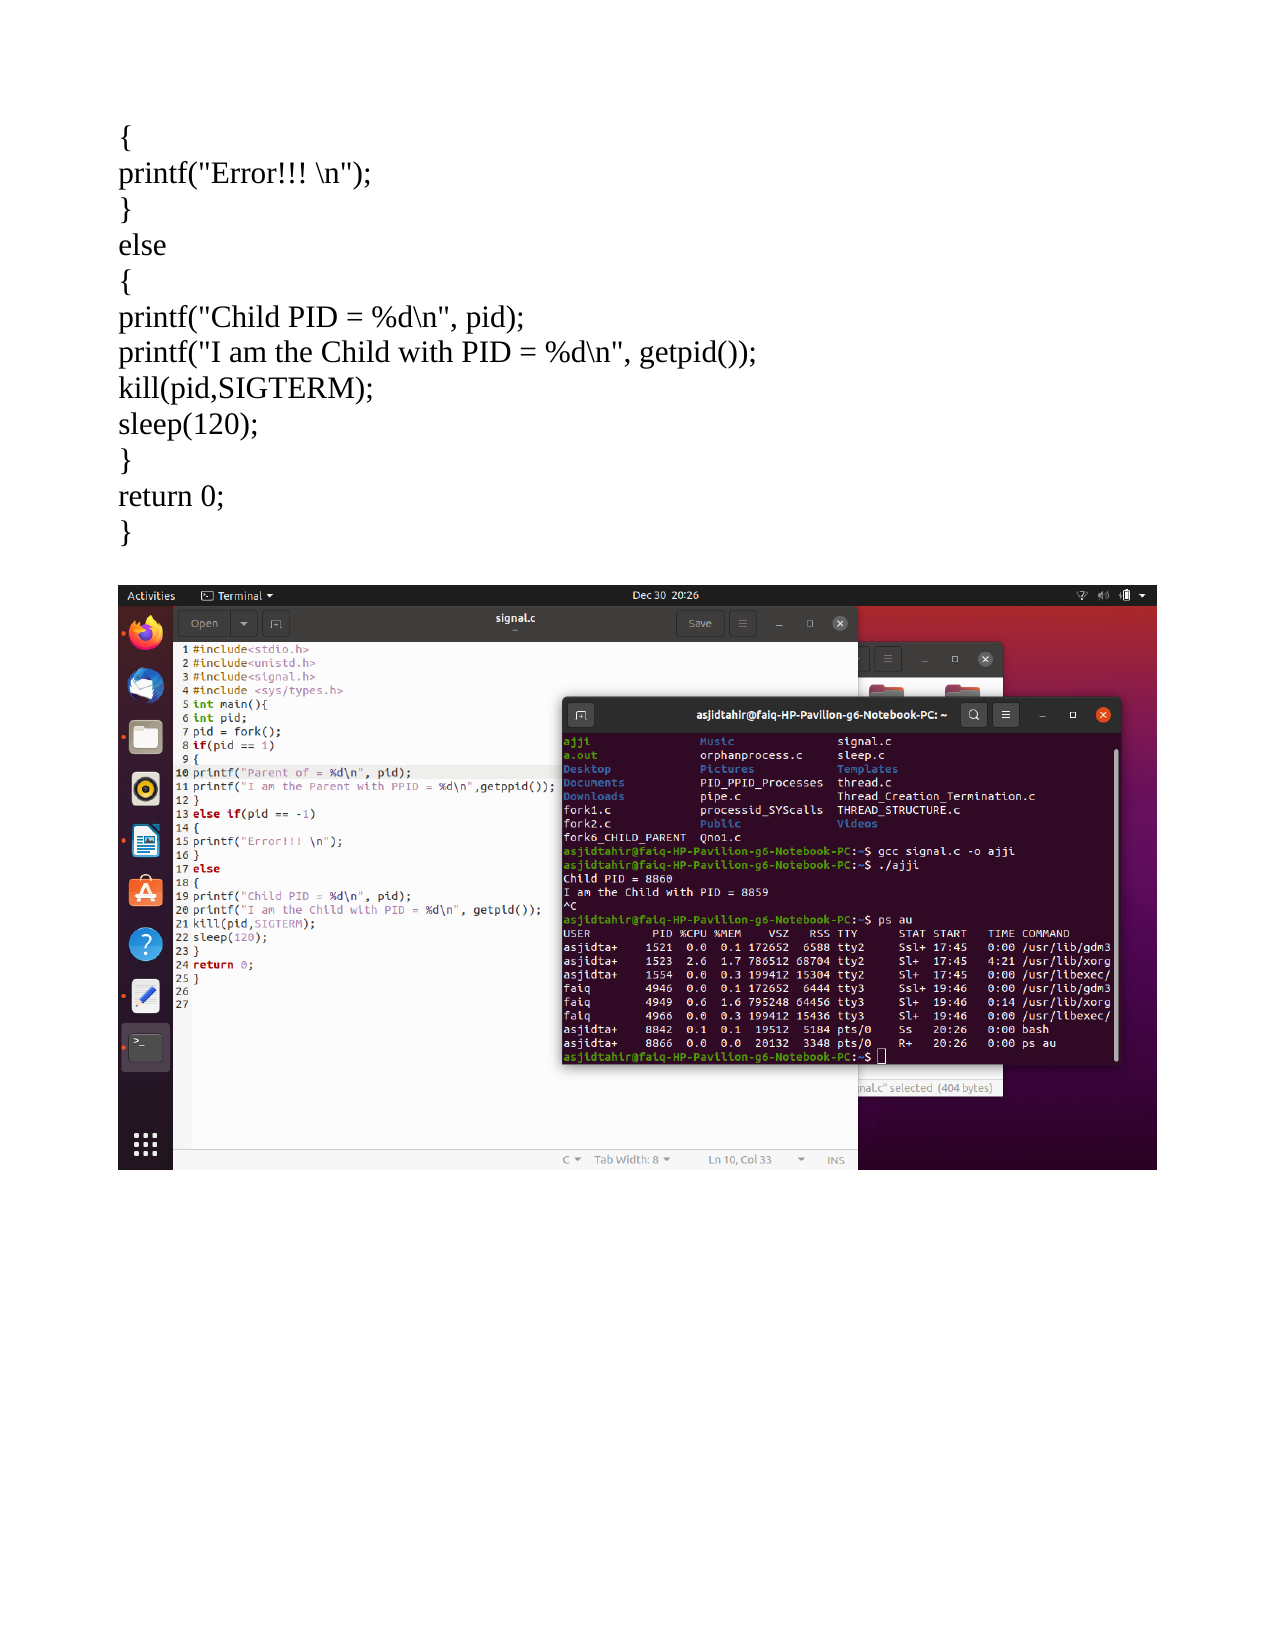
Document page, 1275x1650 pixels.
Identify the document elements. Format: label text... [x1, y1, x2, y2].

text } [118, 190, 1157, 226]
text printf("I am the Child with PID = %d\n", getpid()); [118, 334, 1157, 370]
text } [118, 442, 1157, 477]
text { [118, 118, 1157, 154]
text return 0; [118, 477, 1157, 513]
text } [118, 513, 1157, 549]
text kill(pid,SIGTERM); [118, 370, 1157, 406]
picture [118, 585, 1157, 1170]
text sleep(120); [118, 406, 1157, 442]
text printf("Error!!! \n"); [118, 154, 1157, 190]
text { [118, 262, 1157, 298]
text else [118, 226, 1157, 262]
text printf("Child PID = %d\n", pid); [118, 298, 1157, 334]
